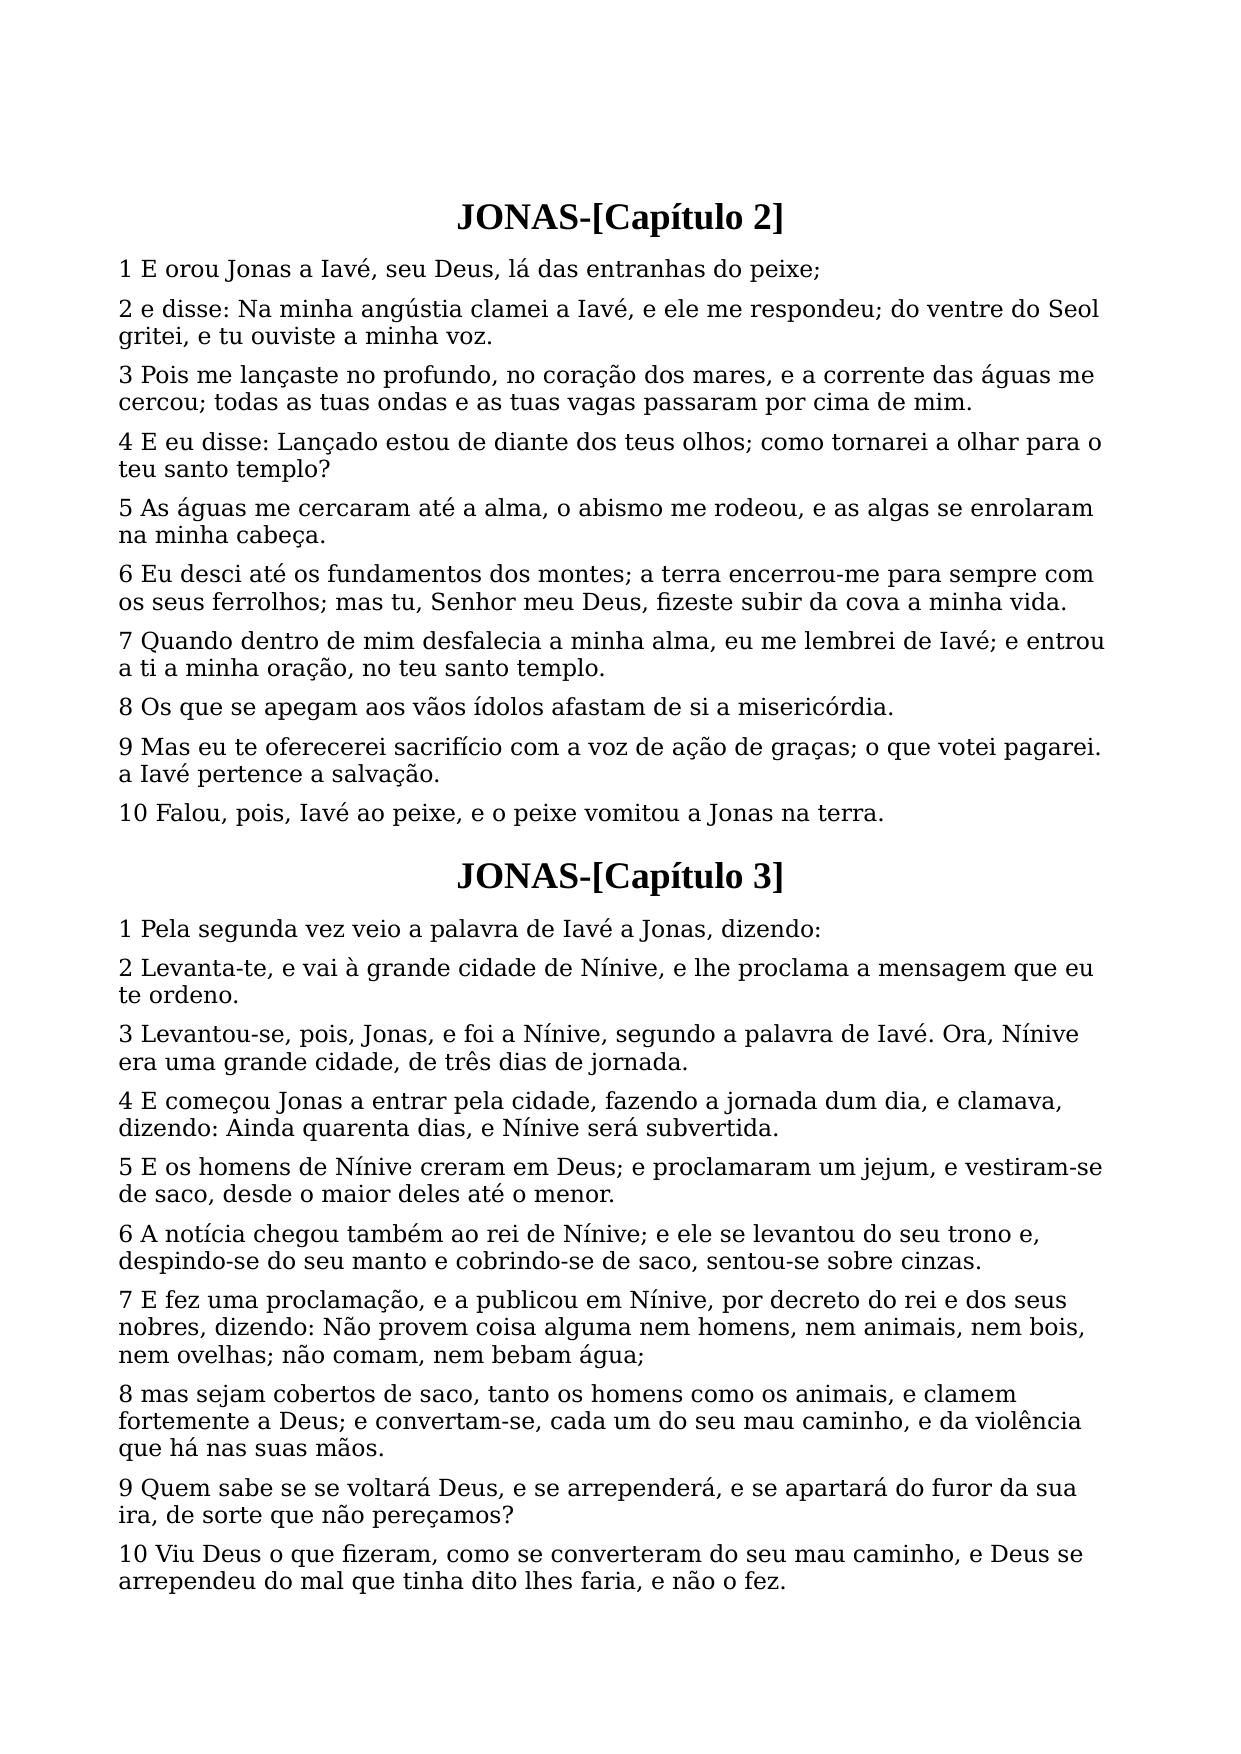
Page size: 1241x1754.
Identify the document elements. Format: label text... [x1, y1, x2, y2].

text 10 Viu Deus o que fizeram, como se converteram do seu mau caminho, e Deus se arrependeu do mal que tinha dito lhes faria, e não o fez. [118, 1541, 1122, 1595]
text 3 Levantou-se, pois, Jonas, e foi a Nínive, segundo a palavra de Iavé. Ora, Nínive era uma grande cidade, de três dias de jornada. [118, 1021, 1122, 1076]
text 1 Pela segunda vez veio a palavra de Iavé a Jonas, dizendo: [118, 915, 1122, 943]
subtitle JONAS-[Capítulo 2] [118, 194, 1122, 238]
text 3 Pois me lançaste no profundo, no coração dos mares, e a corrente das águas me cercou; todas as tuas ondas e as tuas vagas passaram por cima de mim. [118, 362, 1122, 416]
text 9 Quem sabe se se voltará Deus, e se arrependerá, e se apartará do furor da sua ira, de sorte que não pereçamos? [118, 1474, 1122, 1529]
text 10 Falou, pois, Iavé ao peixe, e o peixe vomitou a Jonas na terra. [118, 800, 1122, 827]
text 8 Os que se apegam aos vãos ídolos afastam de si a misericórdia. [118, 694, 1122, 721]
text 2 Levanta-te, e vai à grande cidade de Nínive, e lhe proclama a mensagem que eu te ordeno. [118, 954, 1122, 1009]
subtitle JONAS-[Capítulo 3] [118, 854, 1122, 897]
text 9 Mas eu te oferecerei sacrifício com a voz de ação de graças; o que votei pagarei. a Iavé pertence a salvação. [118, 733, 1122, 788]
text 1 E orou Jonas a Iavé, seu Deus, lá das entranhas do peixe; [118, 256, 1122, 283]
text 5 E os homens de Nínive creram em Deus; e proclamaram um jejum, e vestiram-se de saco, desde o maior deles até o menor. [118, 1154, 1122, 1208]
text 4 E começou Jonas a entrar pela cidade, fazendo a jornada dum dia, e clamava, dizendo: Ainda quarenta dias, e Nínive será subvertida. [118, 1087, 1122, 1142]
text 4 E eu disse: Lançado estou de diante dos teus olhos; como tornarei a olhar para o teu santo templo? [118, 428, 1122, 483]
text 7 Quando dentro de mim desfalecia a minha alma, eu me lembrei de Iavé; e entrou a ti a minha oração, no teu santo templo. [118, 628, 1122, 682]
text 6 Eu desci até os fundamentos dos montes; a terra encerrou-me para sempre com os seus ferrolhos; mas tu, Senhor meu Deus, fizeste subir da cova a minha vida. [118, 561, 1122, 616]
text 5 As águas me cercaram até a alma, o abismo me rodeou, e as algas se enrolaram na minha cabeça. [118, 495, 1122, 549]
text 8 mas sejam cobertos de saco, tanto os homens como os animais, e clamem fortemente a Deus; e convertam-se, cada um do seu mau caminho, e da violência que há nas suas mãos. [118, 1381, 1122, 1462]
text 2 e disse: Na minha angústia clamei a Iavé, e ele me respondeu; do ventre do Seol gritei, e tu ouviste a minha voz. [118, 295, 1122, 350]
text 6 A notícia chegou também ao rei de Nínive; e ele se levantou do seu trono e, despindo-se do seu manto e cobrindo-se de saco, sentou-se sobre cinzas. [118, 1220, 1122, 1275]
text 7 E fez uma proclamação, e a publicou em Nínive, por decreto do rei e dos seus nobres, dizendo: Não provem coisa alguma nem homens, nem animais, nem bois, nem ovelhas; não comam, nem bebam água; [118, 1287, 1122, 1369]
